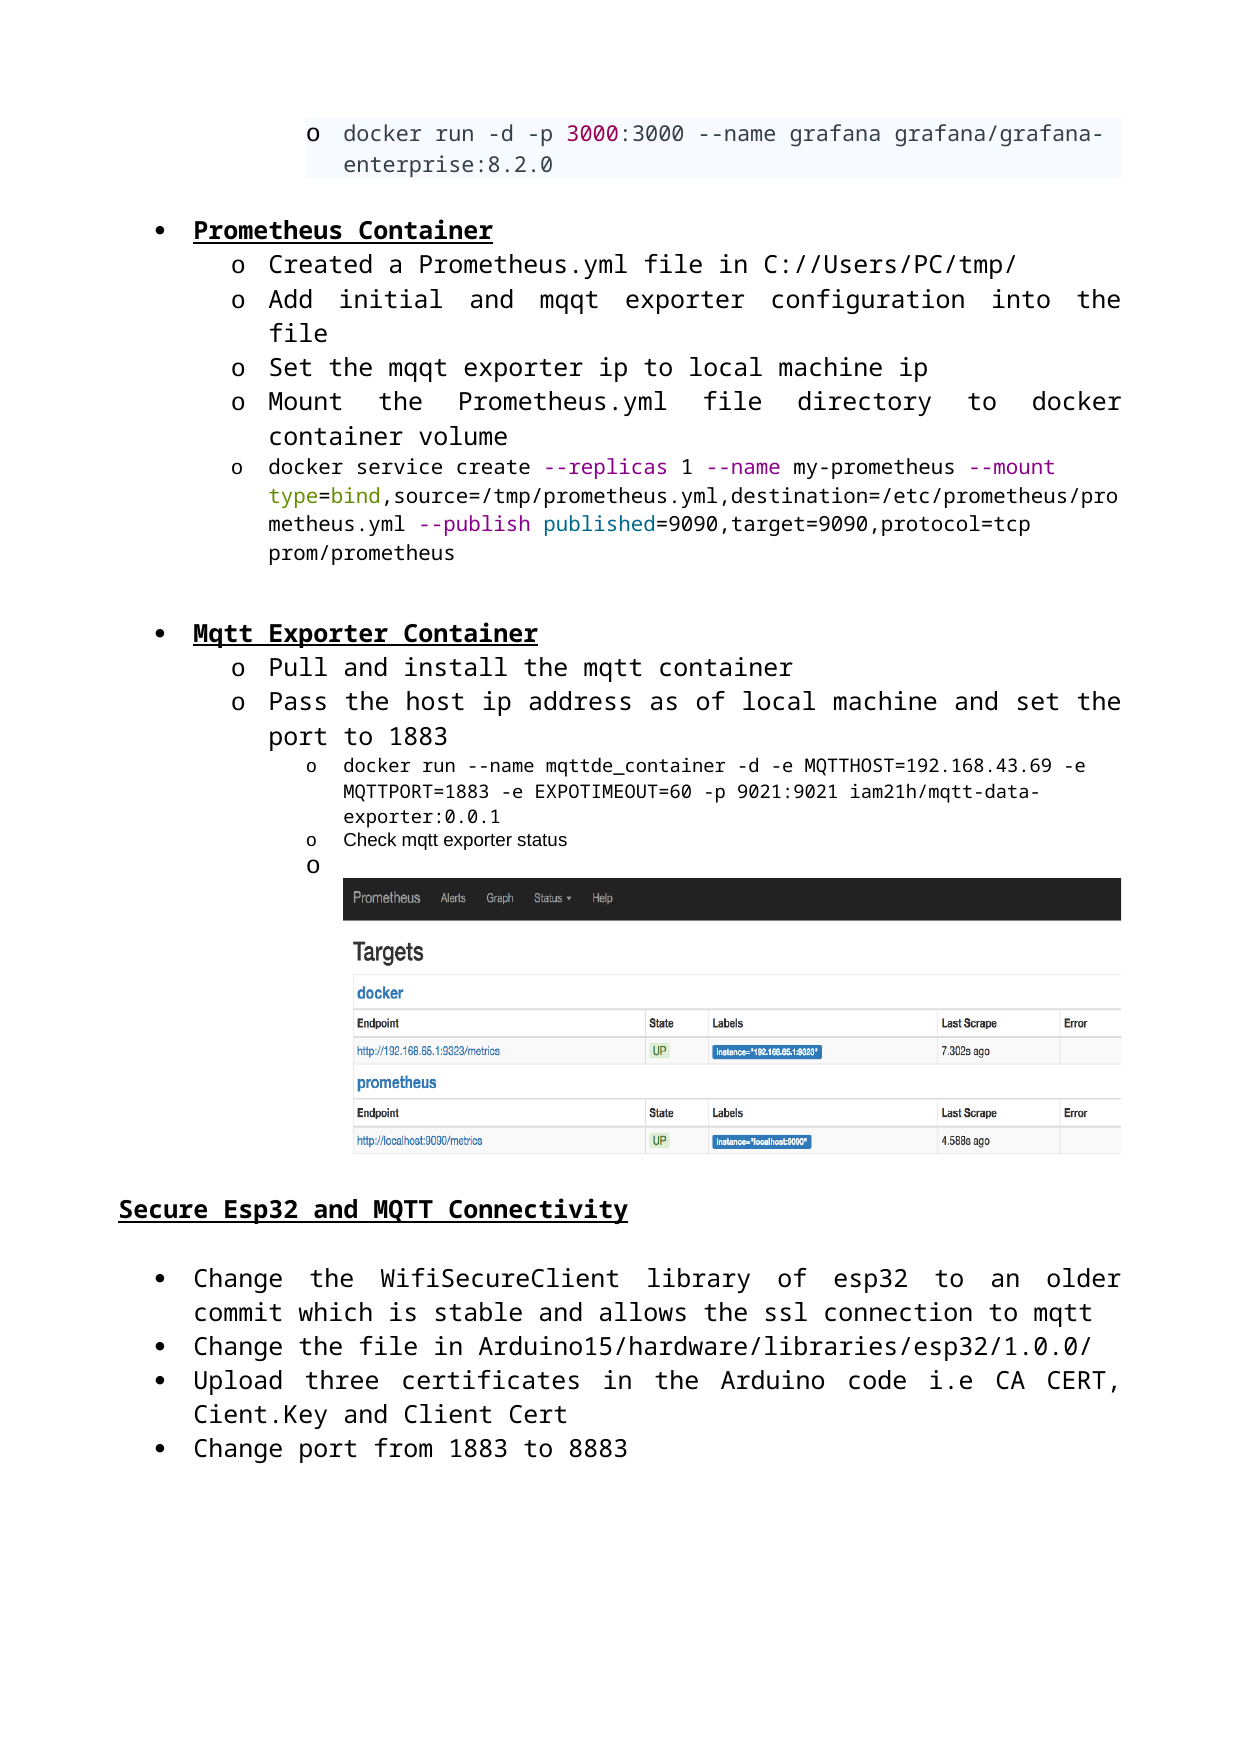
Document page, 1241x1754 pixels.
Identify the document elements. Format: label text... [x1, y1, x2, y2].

text Secure Esp32 and MQTT Connectivity [118, 1192, 1122, 1226]
list Check mqtt exporter status [306, 829, 1122, 852]
list Add initial and mqqt exporter configuration into the file [231, 281, 1122, 349]
list Set the mqqt exporter ip to local machine ip [231, 349, 1122, 384]
list Change the file in Arduino15/hardware/libraries/esp32/1.0.0/ [156, 1328, 1122, 1362]
list Upload three certificates in the Arduino code i.e CA CERT, Cient.Key and Client Cert [156, 1362, 1122, 1431]
list Pull and install the mqtt container [231, 650, 1122, 684]
list docker run -d -p 3000:3000 --name grafana grafana/grafana-enterprise:8.2.0 [306, 118, 1122, 179]
list Pass the host ip address as of local machine and set the port to 1883 [231, 684, 1122, 752]
list Change port from 1883 to 8883 [156, 1431, 1122, 1465]
list docker run --name mqttde_container -d -e MQTTHOST=192.168.43.69 -e MQTTPORT=1883 -e EXPOTIMEOUT=60 -p 9021:9021 iam21h/mqtt-data-exporter:0.0.1 [306, 752, 1122, 829]
list docker service create --replicas 1 --name my-prometheus --mount type=bind,source=/tmp/prometheus.yml,destination=/etc/prometheus/prometheus.yml --publish published=9090,target=9090,protocol=tcp prom/prometheus [231, 452, 1122, 566]
list Mount the Prometheus.yml file directory to docker container volume [231, 384, 1122, 452]
list Change the WifiSecureClient library of esp32 to an older commit which is stable and allows the ssl connection to mqtt [156, 1260, 1122, 1328]
list Mqtt Exporter Container [156, 616, 1122, 650]
list Prometheus Container [156, 213, 1122, 247]
list Created a Prometheus.yml file in C://Users/PC/tmp/ [231, 247, 1122, 281]
